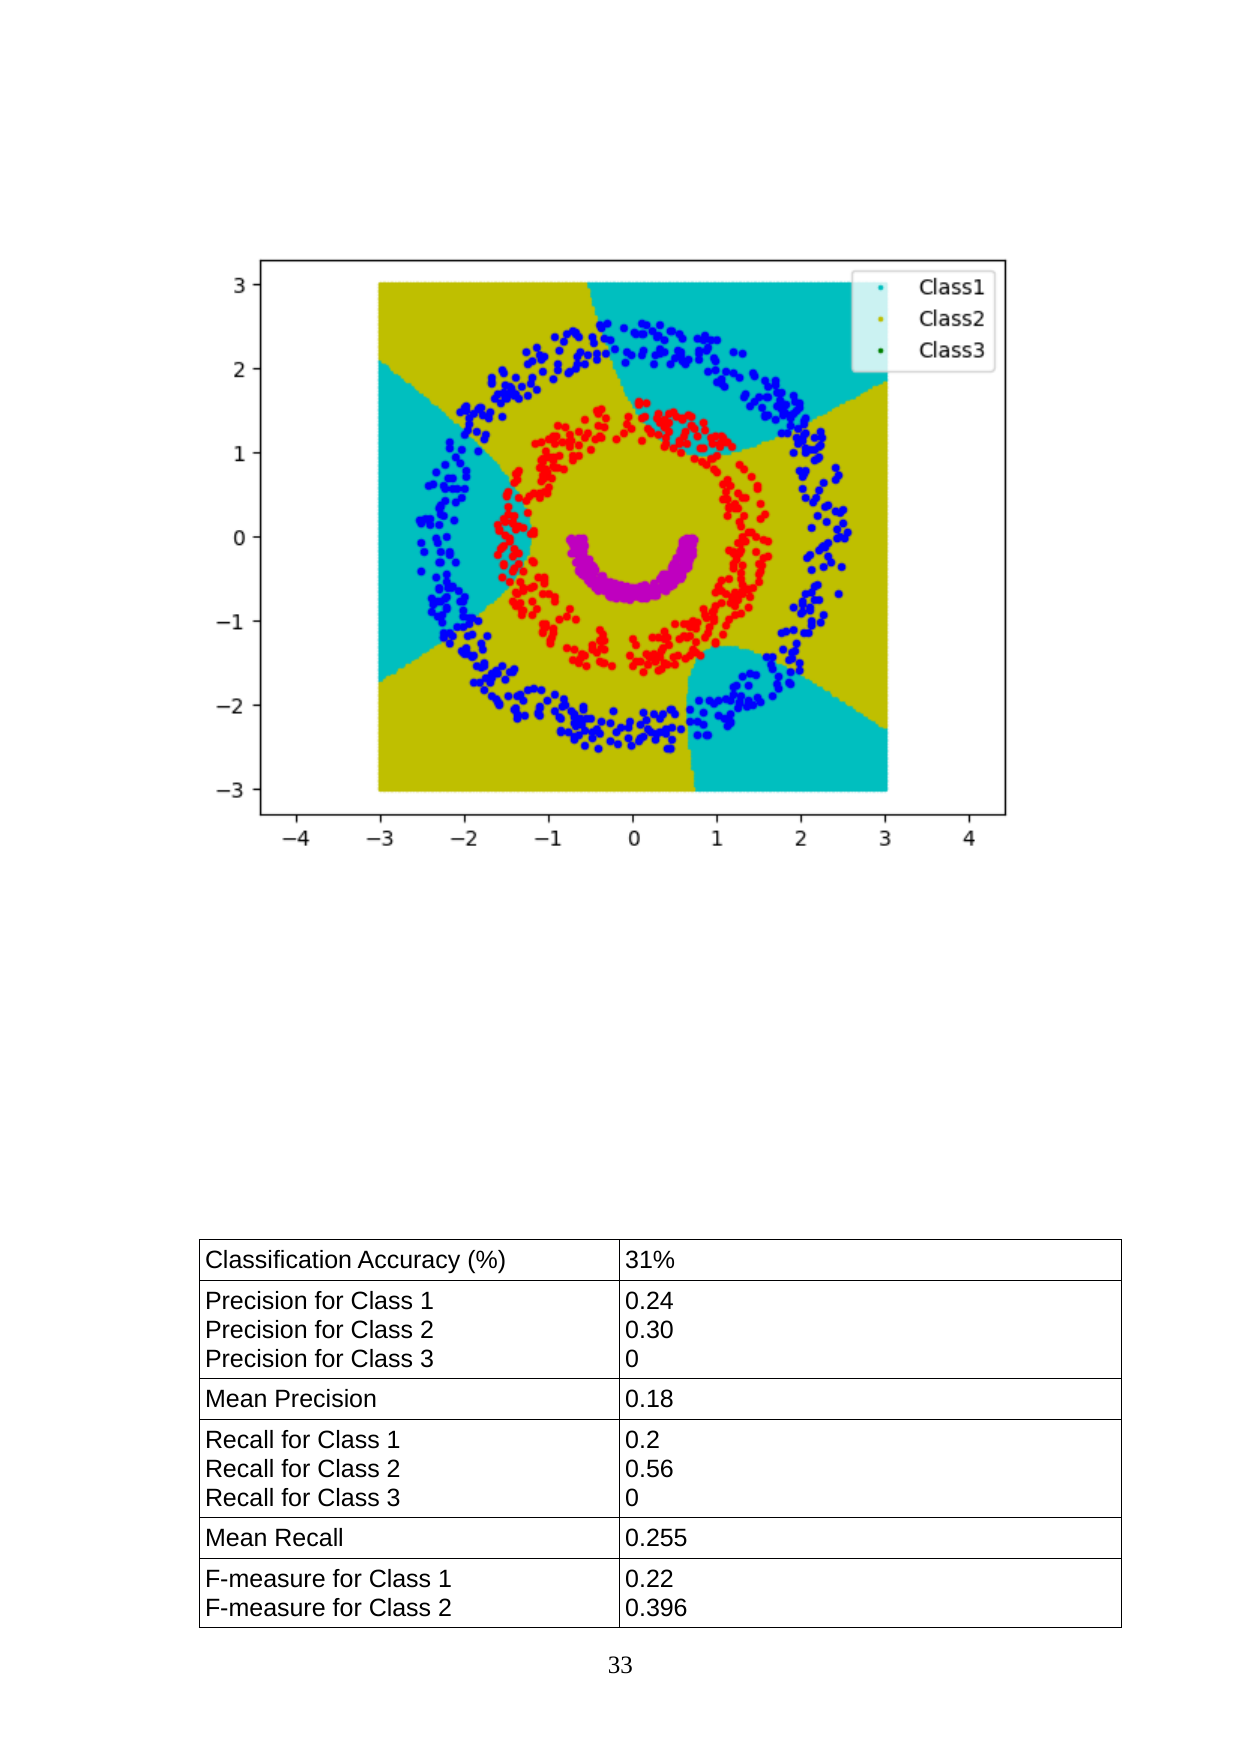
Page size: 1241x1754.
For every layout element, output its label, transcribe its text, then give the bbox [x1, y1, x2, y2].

table_cell 0.2 0.56 0 [620, 1420, 1121, 1517]
table_header 31% [620, 1240, 1121, 1280]
table_cell F-measure for Class 1 F-measure for Class 2 [200, 1559, 619, 1627]
table_cell Recall for Class 1 Recall for Class 2 Recall for Class 3 [200, 1420, 619, 1517]
picture [140, 174, 1100, 894]
table_cell 0.255 [620, 1518, 1121, 1558]
table_cell 0.24 0.30 0 [620, 1281, 1121, 1378]
table_cell Precision for Class 1 Precision for Class 2 Precision for Class 3 [200, 1281, 619, 1378]
table_cell 0.18 [620, 1379, 1121, 1419]
table_cell Mean Precision [200, 1379, 619, 1419]
table_cell Mean Recall [200, 1518, 619, 1558]
table_header Classification Accuracy (%) [200, 1240, 619, 1280]
table_cell 0.22 0.396 [620, 1559, 1121, 1627]
